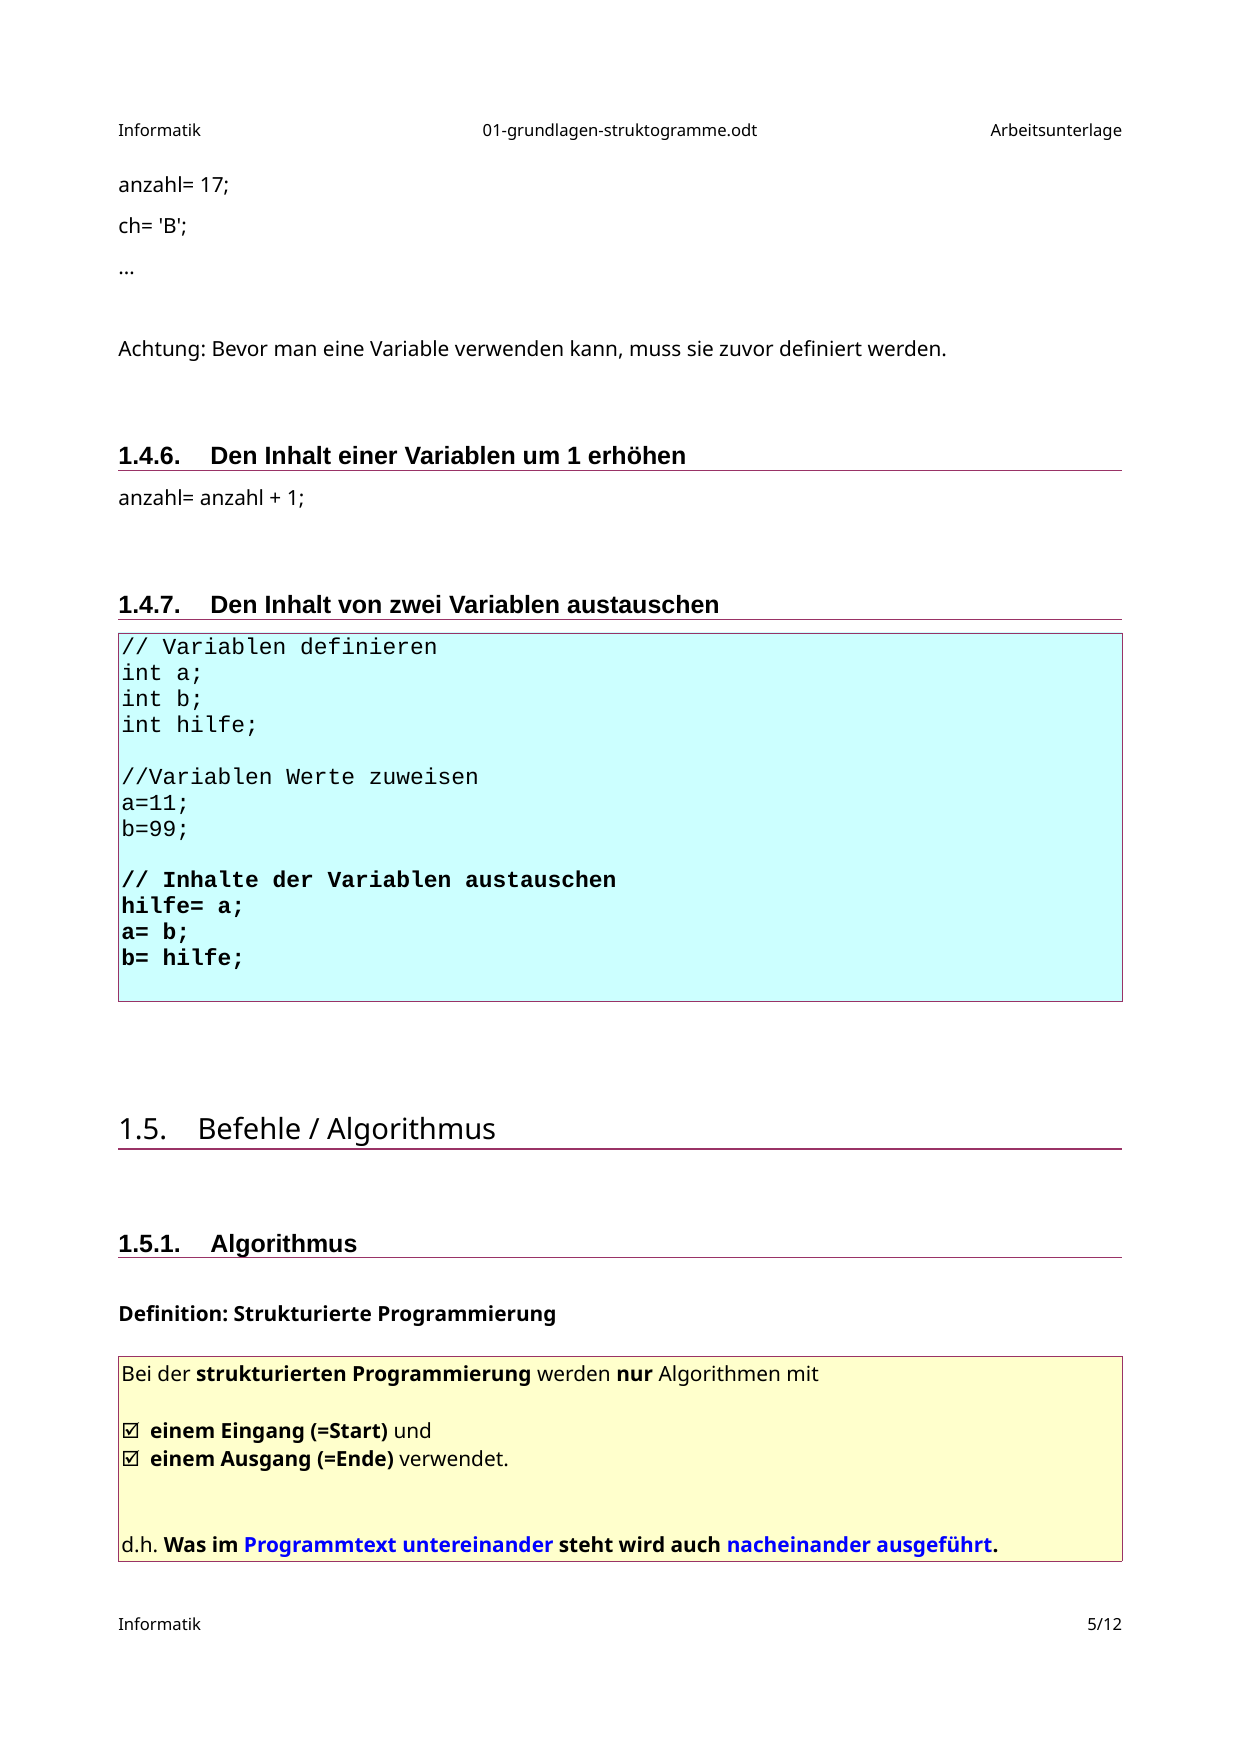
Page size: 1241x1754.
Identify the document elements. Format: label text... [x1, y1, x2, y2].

text // Inhalte der Variablen austauschen [119, 866, 1122, 892]
subtitle Algorithmus [118, 1229, 1122, 1257]
text Bei der strukturierten Programmierung werden nur Algorithmen mit [119, 1357, 1122, 1413]
text ch= 'B'; [118, 211, 1122, 240]
text Achtung: Bevor man eine Variable verwenden kann, muss sie zuvor definiert werden. [118, 334, 1122, 362]
text int a; [119, 658, 1122, 684]
text b=99; [119, 814, 1122, 840]
text Definition: Strukturierte Programmierung [118, 1299, 1122, 1328]
text // Variablen definieren [119, 634, 1122, 658]
text … [118, 252, 1122, 281]
subtitle Den Inhalt von zwei Variablen austauschen [118, 590, 1122, 619]
text a= b; [119, 918, 1122, 944]
text //Variablen Werte zuweisen [119, 762, 1122, 788]
text anzahl= anzahl + 1; [118, 483, 1122, 512]
text a=11; [119, 788, 1122, 814]
text b= hilfe; [119, 944, 1122, 969]
text anzahl= 17; [118, 170, 1122, 199]
list einem Eingang (=Start) und [119, 1413, 1122, 1442]
text d.h. Was im Programmtext untereinander steht wird auch nacheinander ausgeführt. [119, 1527, 1122, 1561]
text int b; [119, 684, 1122, 710]
text int hilfe; [119, 710, 1122, 736]
subtitle Den Inhalt einer Variablen um 1 erhöhen [118, 441, 1122, 470]
subtitle Befehle / Algorithmus [118, 1108, 1122, 1148]
list einem Ausgang (=Ende) verwendet. [119, 1442, 1122, 1470]
text hilfe= a; [119, 892, 1122, 918]
